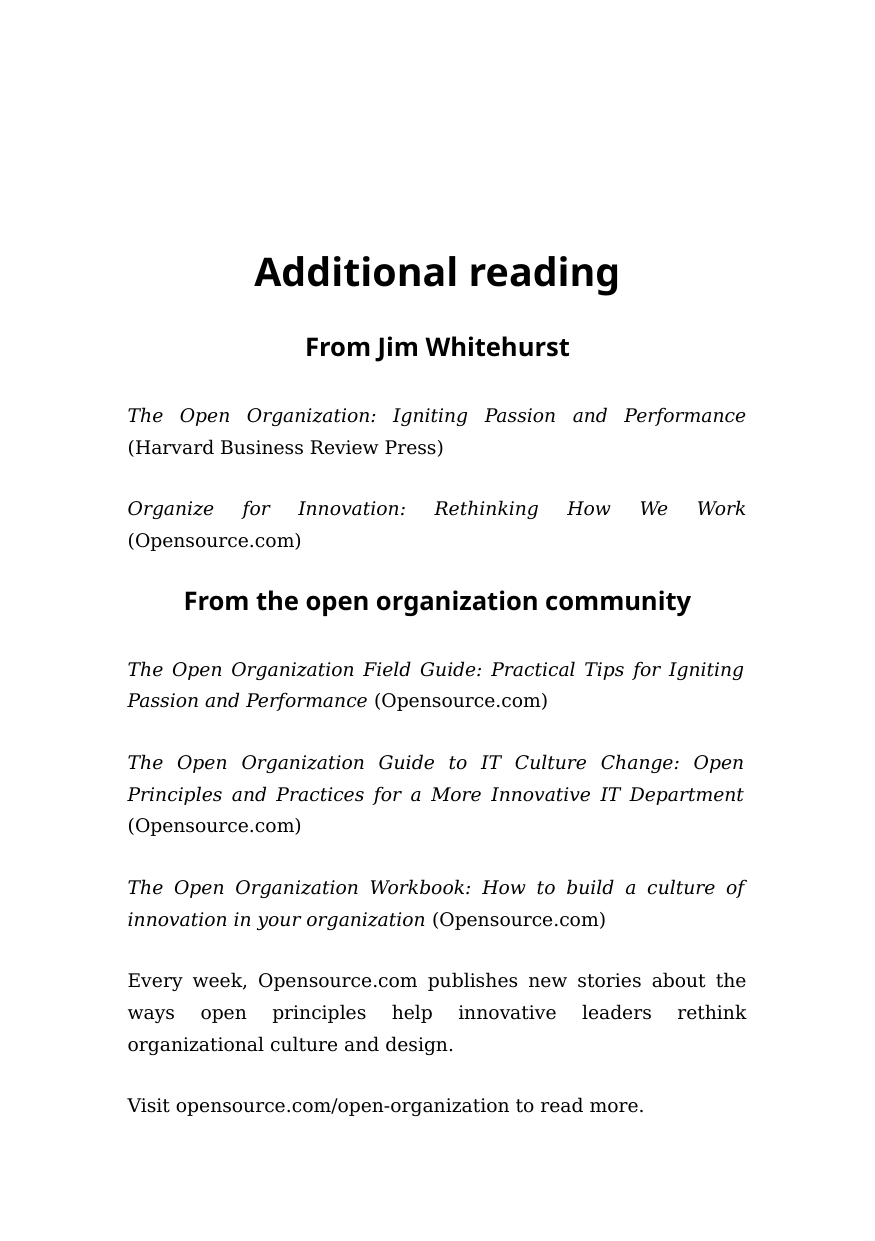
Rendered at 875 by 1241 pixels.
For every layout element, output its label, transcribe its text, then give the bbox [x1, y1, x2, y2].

text Visit opensource.com/open-organization to read more. [127, 1095, 747, 1117]
text Organize for Innovation: Rethinking How We Work (Opensource.com) [127, 498, 747, 552]
text The Open Organization Field Guide: Practical Tips for Igniting Passion and Performance (Opensource.com) [127, 659, 747, 712]
subtitle From Jim Whitehurst [127, 333, 747, 362]
text The Open Organization Guide to IT Culture Change: Open Principles and Practices for a More Innovative IT Department (Opensource.com) [127, 752, 747, 837]
text The Open Organization Workbook: How to build a culture of innovation in your organization (Opensource.com) [127, 877, 747, 931]
text The Open Organization: Igniting Passion and Performance (Harvard Business Review Press) [127, 405, 747, 458]
subtitle From the open organization community [127, 587, 747, 616]
text Every week, Opensource.com publishes new stories about the ways open principles help innovative leaders rethink organizational culture and design. [127, 970, 747, 1056]
subtitle Additional reading [127, 250, 747, 296]
